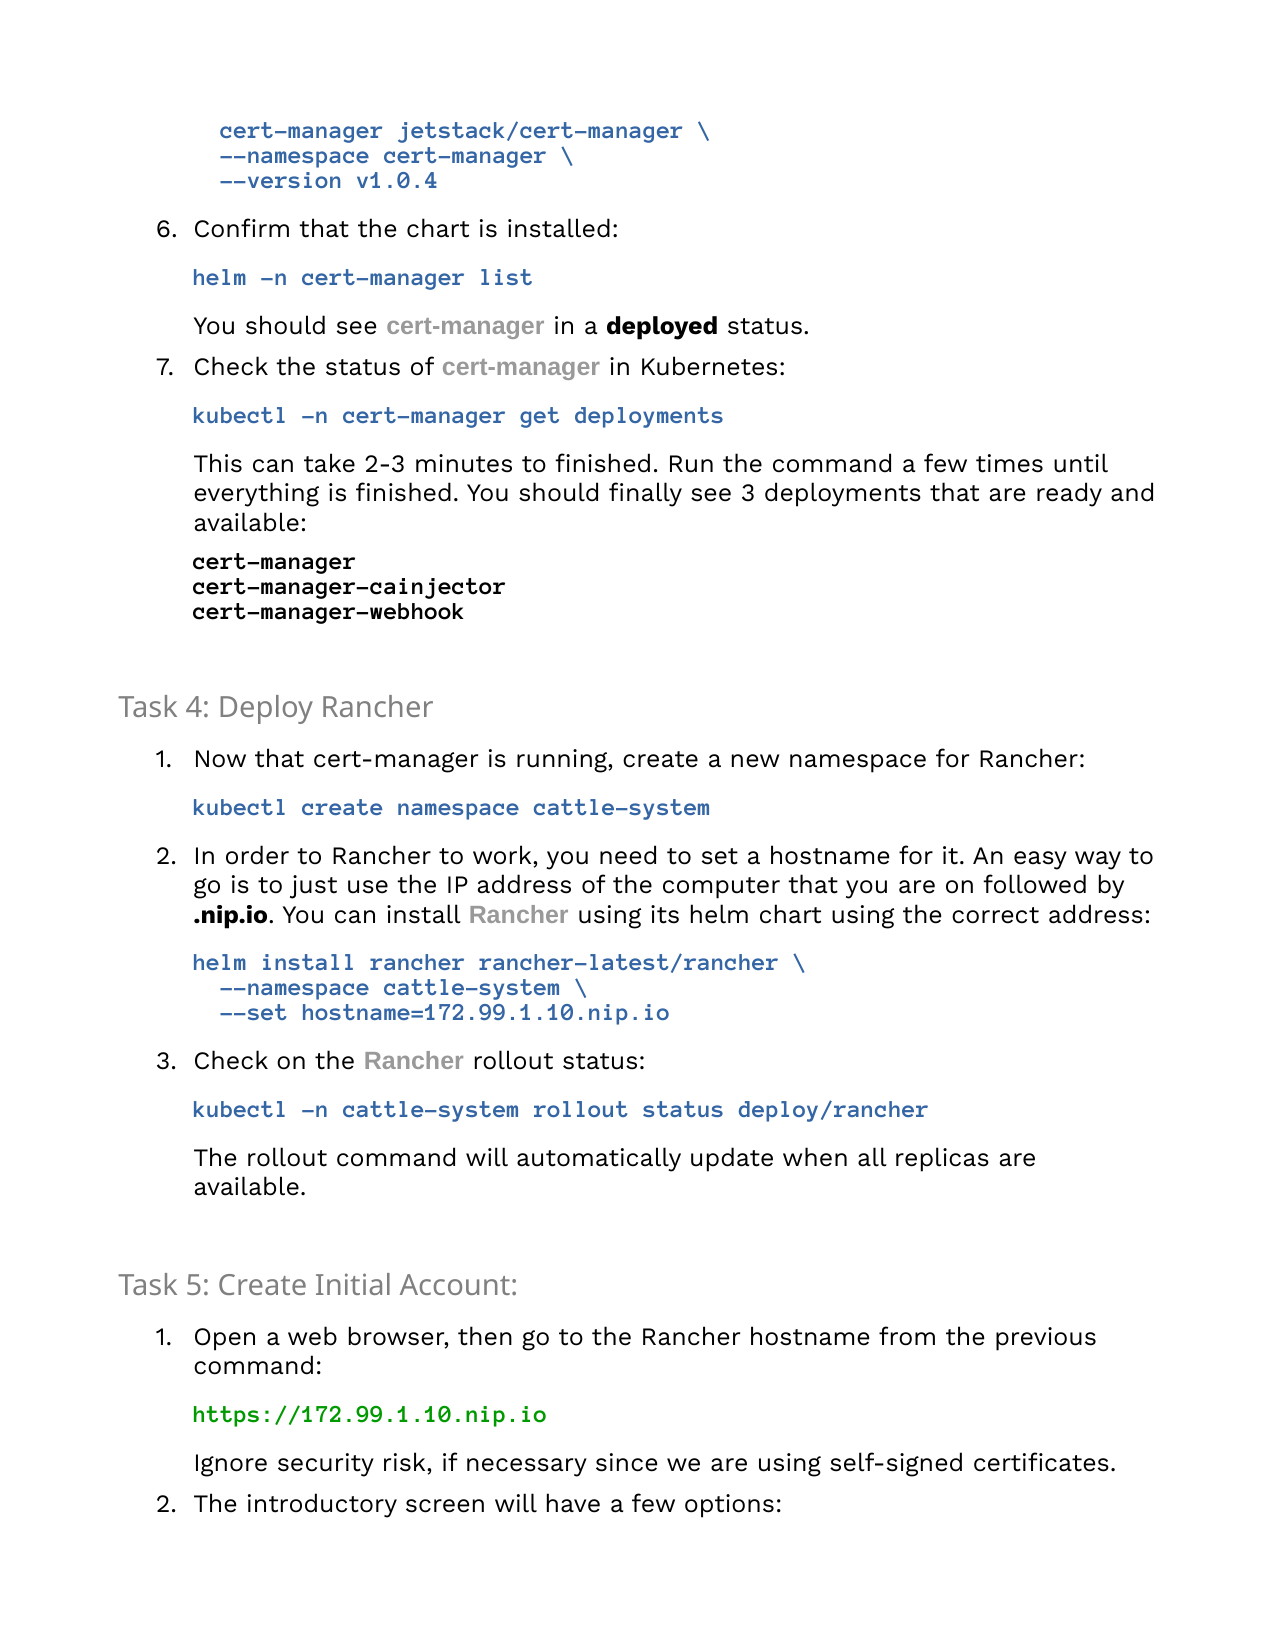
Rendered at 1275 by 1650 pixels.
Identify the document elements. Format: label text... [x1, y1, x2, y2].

list helm install rancher rancher-latest/rancher \ --namespace cattle-system \ --set hostname=172.99.1.10.nip.io [156, 950, 1157, 1025]
list Now that cert-manager is running, create a new namespace for Rancher: [156, 744, 1157, 774]
list The introductory screen will have a few options: [156, 1489, 1157, 1519]
list helm -n cert-manager list [156, 264, 1157, 289]
list Open a web browser, then go to the Rancher hostname from the previous command: [156, 1322, 1157, 1381]
list Ignore security risk, if necessary since we are using self-signed certificates. [156, 1448, 1157, 1477]
list Confirm that the chart is installed: [156, 214, 1157, 243]
list This can take 2-3 minutes to finished. Run the command a few times until everything is finished. You should finally see 3 deployments that are ready and available: [156, 449, 1157, 537]
list Check on the Rancher rollout status: [156, 1046, 1157, 1076]
list kubectl -n cattle-system rollout status deploy/rancher [156, 1097, 1157, 1122]
list You should see cert-manager in a deployed status. [156, 311, 1157, 340]
list Check the status of cert-manager in Kubernetes: [156, 352, 1157, 382]
list In order to Rancher to work, you need to set a hostname for it. An easy way to go is to just use the IP address of the computer that you are on followed by .nip.io. You can install Rancher using its helm chart using the correct address: [156, 841, 1157, 929]
list kubectl -n cert-manager get deployments [156, 403, 1157, 428]
subtitle Task 5: Create Initial Account: [118, 1264, 1157, 1303]
list https://172.99.1.10.nip.io [156, 1402, 1157, 1427]
list cert-manager cert-manager-cainjector cert-manager-webhook [156, 549, 1157, 624]
list kubectl create namespace cattle-system [156, 795, 1157, 820]
list cert-manager jetstack/cert-manager \ --namespace cert-manager \ --version v1.0.4 [156, 118, 1157, 193]
list The rollout command will automatically update when all replicas are available. [156, 1143, 1157, 1202]
subtitle Task 4: Deploy Rancher [118, 686, 1157, 726]
